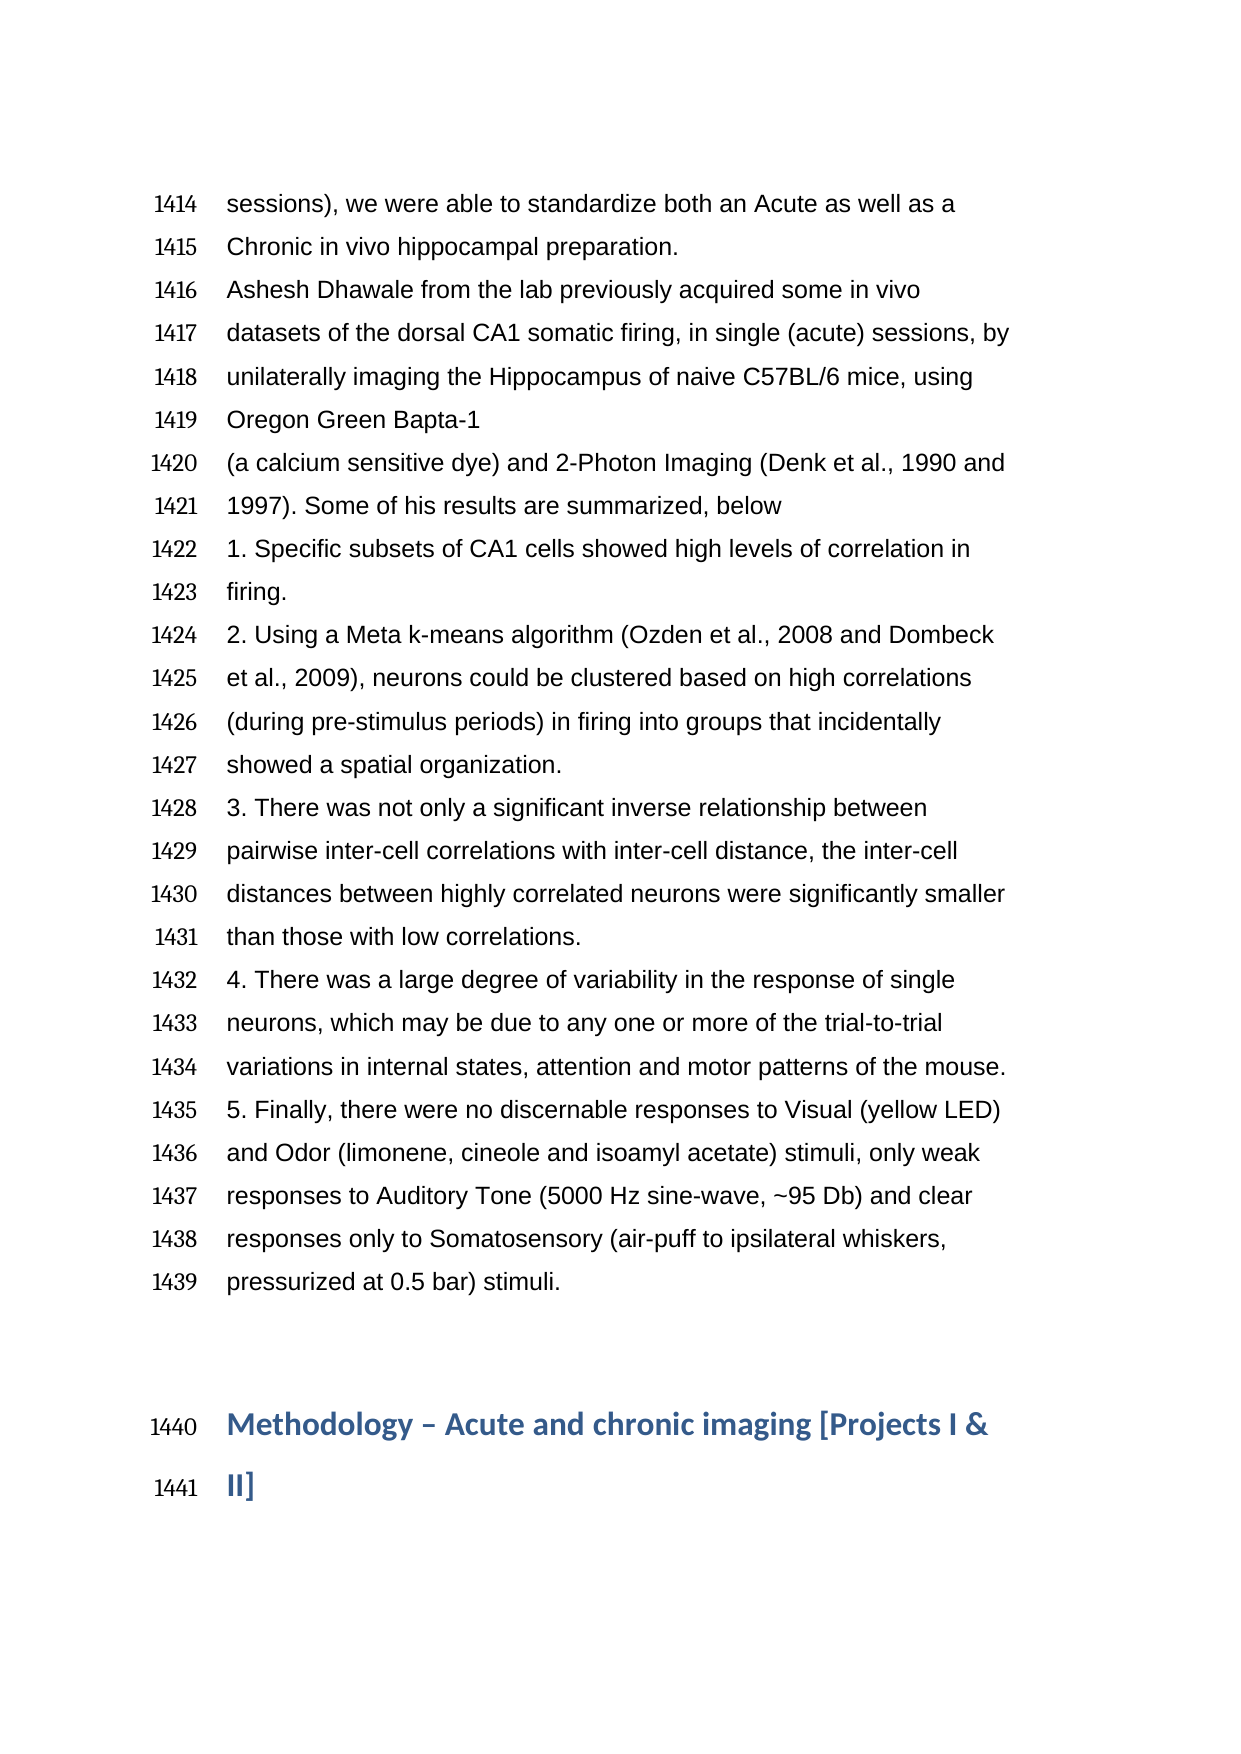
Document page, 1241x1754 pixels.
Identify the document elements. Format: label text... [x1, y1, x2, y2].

text sessions), we were able to standardize both an Acute as well as a Chronic in vivo hippocampal preparation. [226, 189, 1014, 261]
text 1. Specific subsets of CA1 cells showed high levels of correlation in firing. [226, 534, 1014, 606]
text 4. There was a large degree of variability in the response of single neurons, which may be due to any one or more of the trial-to-trial variations in internal states, attention and motor patterns of the mouse. [226, 965, 1014, 1080]
text 3. There was not only a significant inverse relationship between pairwise inter-cell correlations with inter-cell distance, the inter-cell distances between highly correlated neurons were significantly smaller than those with low correlations. [226, 793, 1014, 951]
subtitle Methodology – Acute and chronic imaging [Projects I & II] [226, 1403, 1014, 1505]
text Ashesh Dhawale from the lab previously acquired some in vivo datasets of the dorsal CA1 somatic firing, in single (acute) sessions, by unilaterally imaging the Hippocampus of naive C57BL/6 mice, using Oregon Green Bapta-1 [226, 275, 1014, 433]
text (a calcium sensitive dye) and 2-Photon Imaging (Denk et al., 1990 and 1997). Some of his results are summarized, below [226, 448, 1014, 519]
text 2. Using a Meta k-means algorithm (Ozden et al., 2008 and Dombeck et al., 2009), neurons could be clustered based on high correlations (during pre-stimulus periods) in firing into groups that incidentally showed a spatial organization. [226, 620, 1014, 778]
text 5. Finally, there were no discernable responses to Visual (yellow LED) and Odor (limonene, cineole and isoamyl acetate) stimuli, only weak responses to Auditory Tone (5000 Hz sine-wave, ~95 Db) and clear responses only to Somatosensory (air-puff to ipsilateral whiskers, pressurized at 0.5 bar) stimuli. [226, 1094, 1014, 1296]
